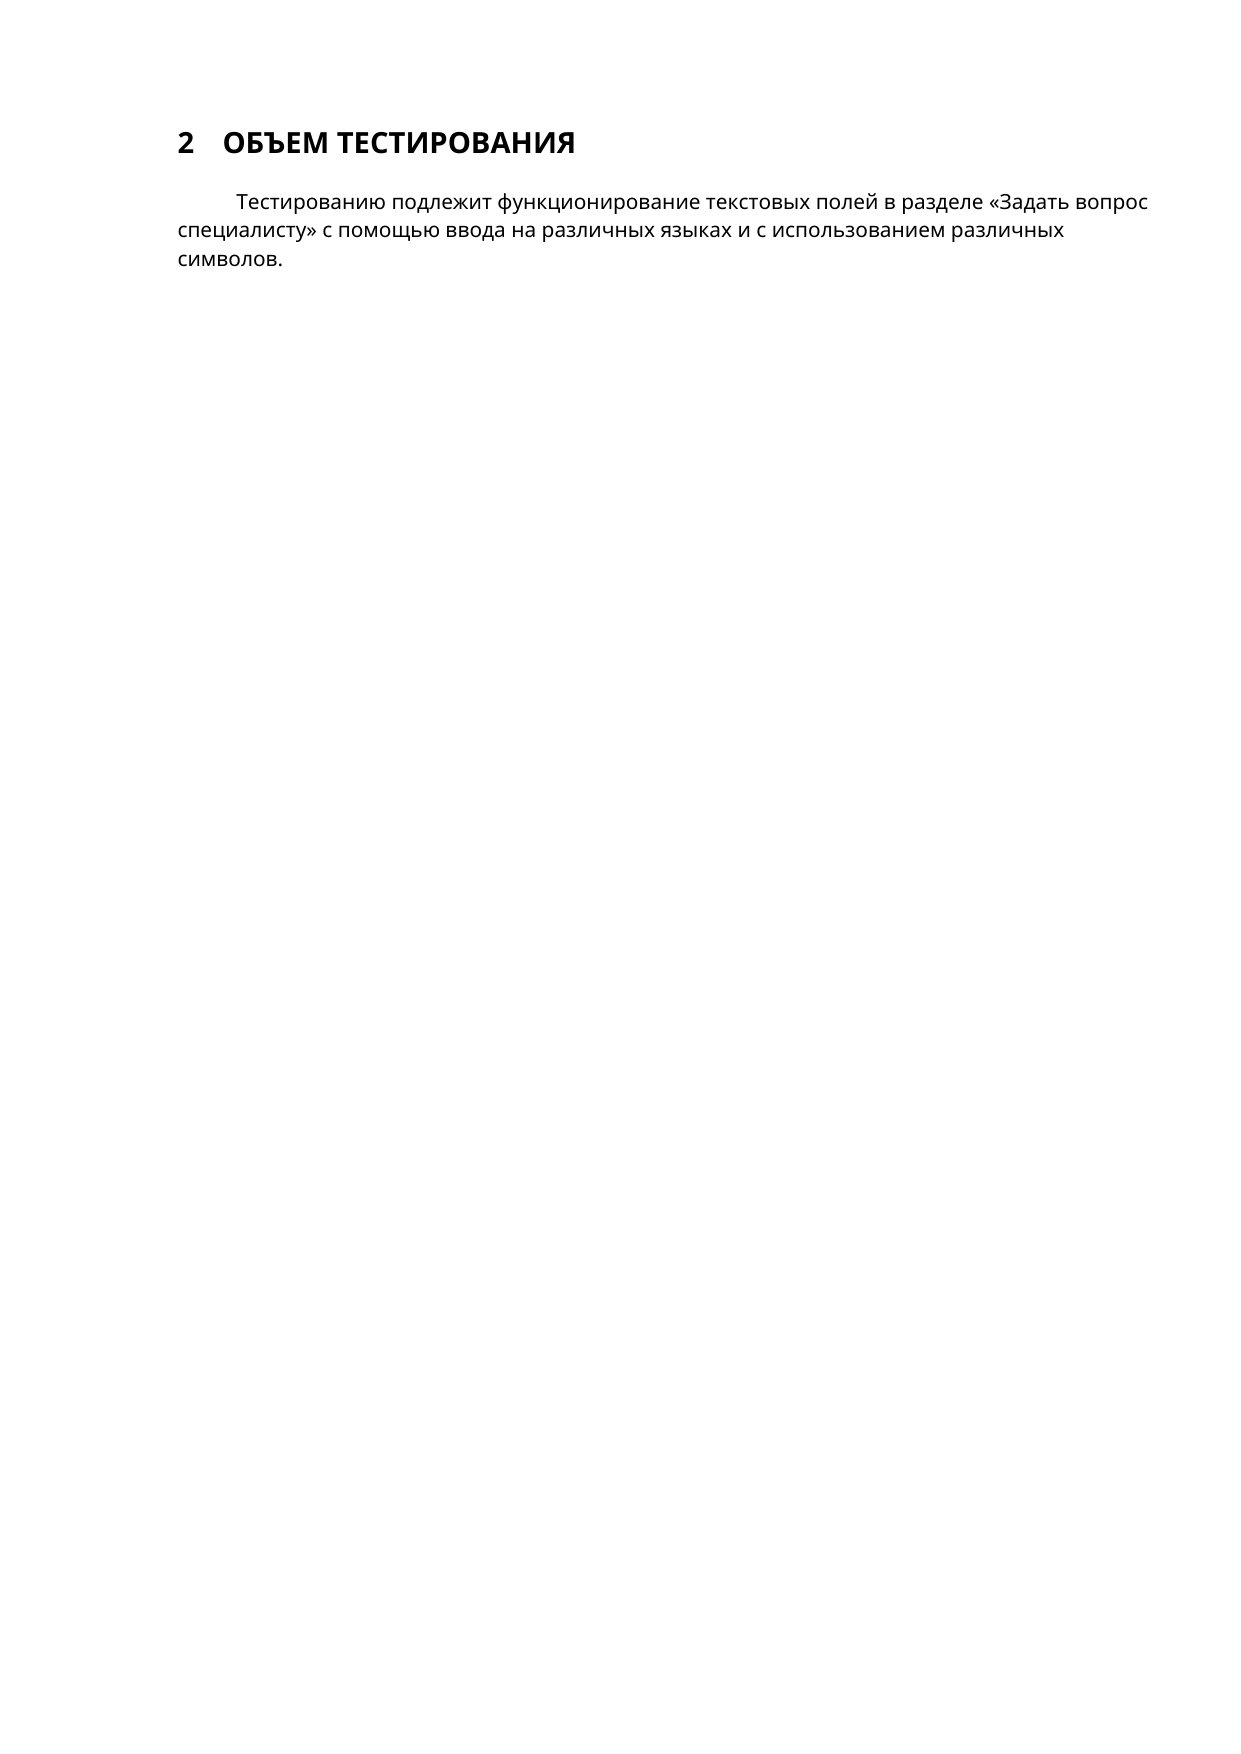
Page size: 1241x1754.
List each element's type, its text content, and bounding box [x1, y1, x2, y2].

text Тестированию подлежит функционирование текстовых полей в разделе «Задать вопрос специалисту» с помощью ввода на различных языках и с использованием различных символов. [177, 187, 1152, 272]
subtitle ОБЪЕМ ТЕСТИРОВАНИЯ [177, 122, 1152, 162]
